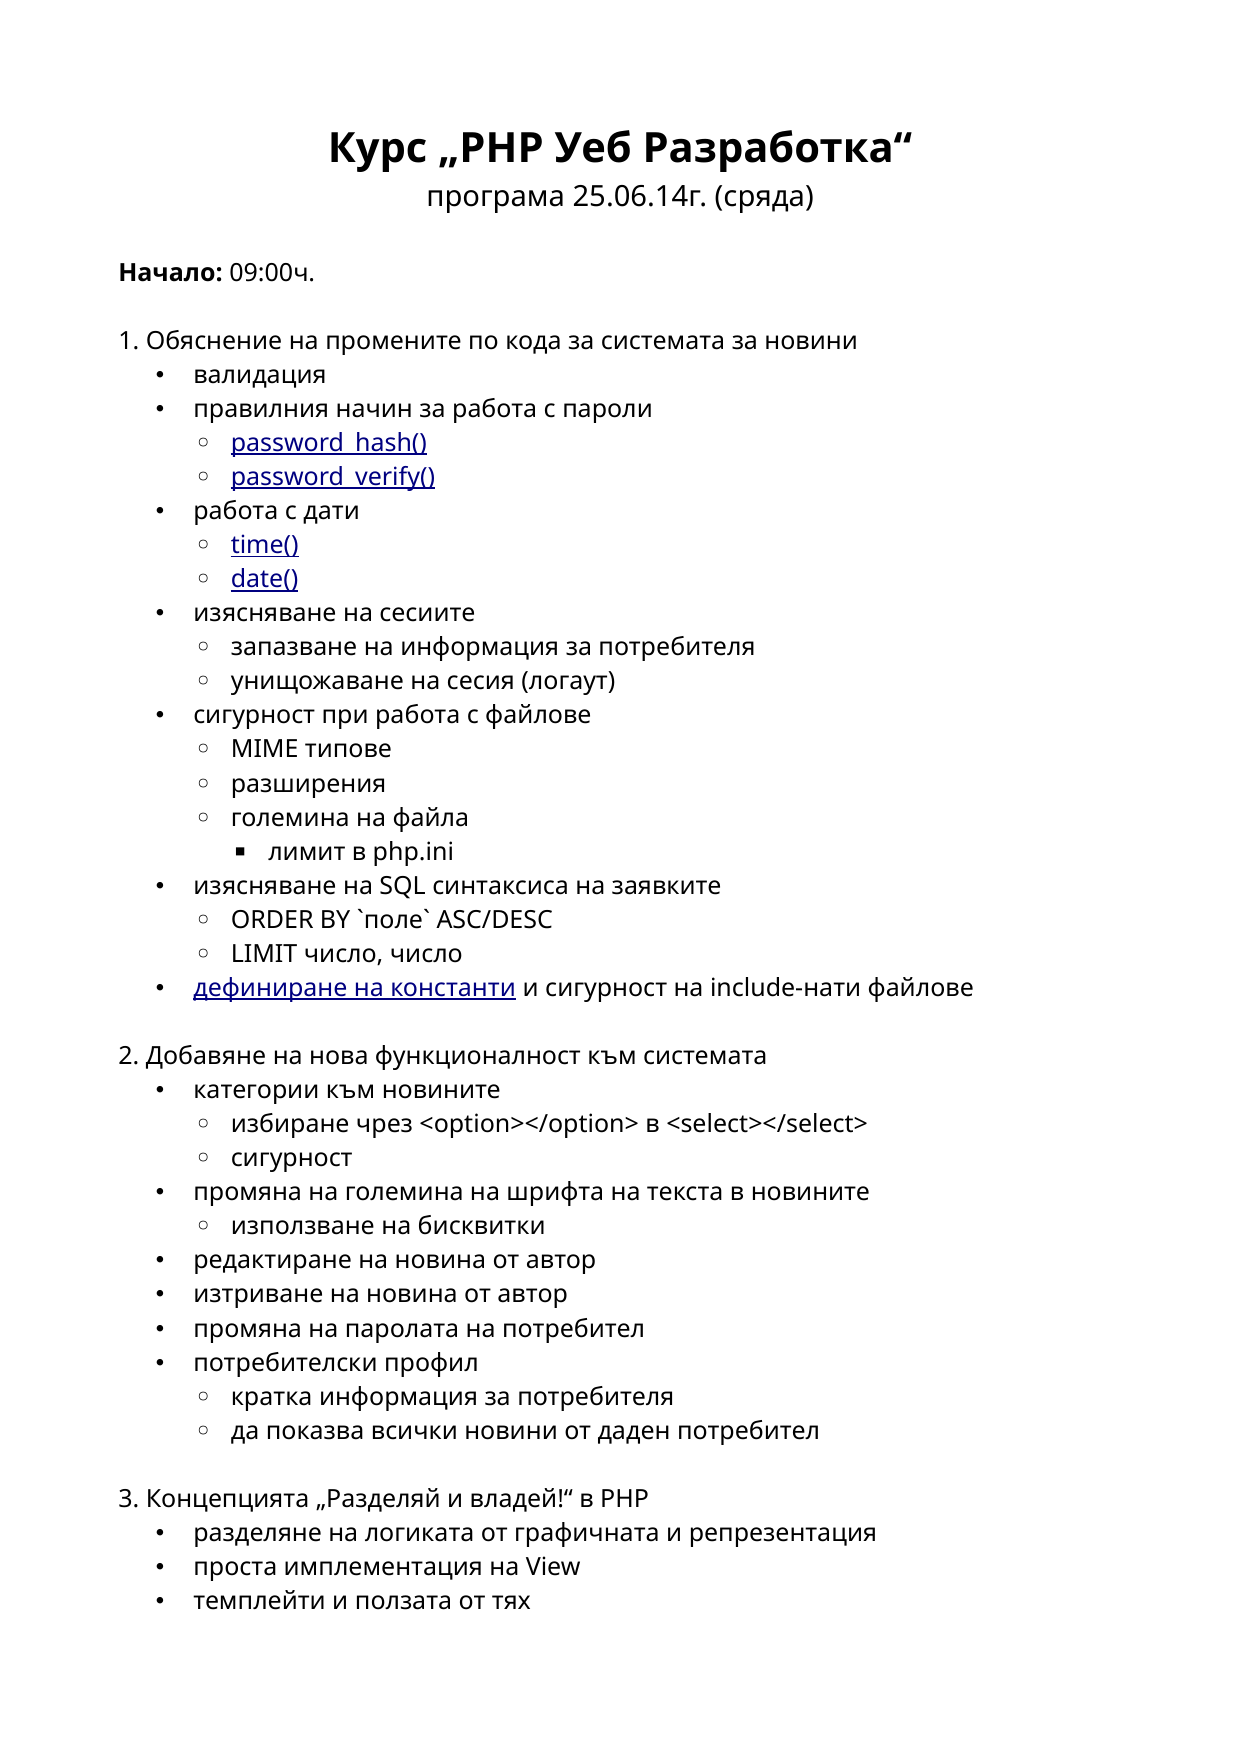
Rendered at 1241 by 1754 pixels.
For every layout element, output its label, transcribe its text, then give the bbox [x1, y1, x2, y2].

list потребителски профил [156, 1344, 1122, 1378]
list изясняване на SQL синтаксиса на заявките [156, 867, 1122, 901]
list ORDER BY `поле` ASC/DESC [193, 901, 1122, 936]
list големина на файла [193, 799, 1122, 833]
list избиране чрез <option></option> в <select></select> [193, 1106, 1122, 1140]
list използване на бисквитки [193, 1208, 1122, 1242]
list изясняване на сесиите [156, 595, 1122, 629]
list date() [193, 561, 1122, 595]
list промяна на големина на шрифта на текста в новините [156, 1174, 1122, 1208]
list сигурност при работа с файлове [156, 697, 1122, 731]
list редактиране на новина от автор [156, 1242, 1122, 1276]
list password_verify() [193, 459, 1122, 493]
list лимит в php.ini [231, 833, 1122, 867]
text Курс „PHP Уеб Разработка“ [118, 118, 1122, 175]
list унищожаване на сесия (логаут) [193, 663, 1122, 697]
list изтриване на новина от автор [156, 1276, 1122, 1310]
list работа с дати [156, 493, 1122, 527]
list LIMIT число, число [193, 936, 1122, 969]
list MIME типове [193, 731, 1122, 765]
text 1. Обяснение на промените по кода за системата за новини [118, 322, 1122, 356]
list дефиниране на константи и сигурност на include-нати файлове [156, 969, 1122, 1004]
list да показва всички новини от даден потребител [193, 1412, 1122, 1446]
list промяна на паролата на потребител [156, 1310, 1122, 1344]
list правилния начин за работа с пароли [156, 391, 1122, 424]
list проста имплементация на View [156, 1549, 1122, 1583]
list разделяне на логиката от графичната и репрезентация [156, 1514, 1122, 1549]
list разширения [193, 765, 1122, 799]
list темплейти и ползата от тях [156, 1583, 1122, 1617]
list валидация [156, 356, 1122, 391]
text 3. Концепцията „Разделяй и владей!“ в PHP [118, 1481, 1122, 1514]
text 2. Добавяне на нова функционалност към системата [118, 1038, 1122, 1072]
list кратка информация за потребителя [193, 1378, 1122, 1412]
text програма 25.06.14г. (сряда) [118, 175, 1122, 214]
list time() [193, 527, 1122, 561]
list password_hash() [193, 424, 1122, 459]
list категории към новините [156, 1072, 1122, 1106]
list запазване на информация за потребителя [193, 629, 1122, 663]
text Начало: 09:00ч. [118, 254, 1122, 288]
list сигурност [193, 1140, 1122, 1174]
